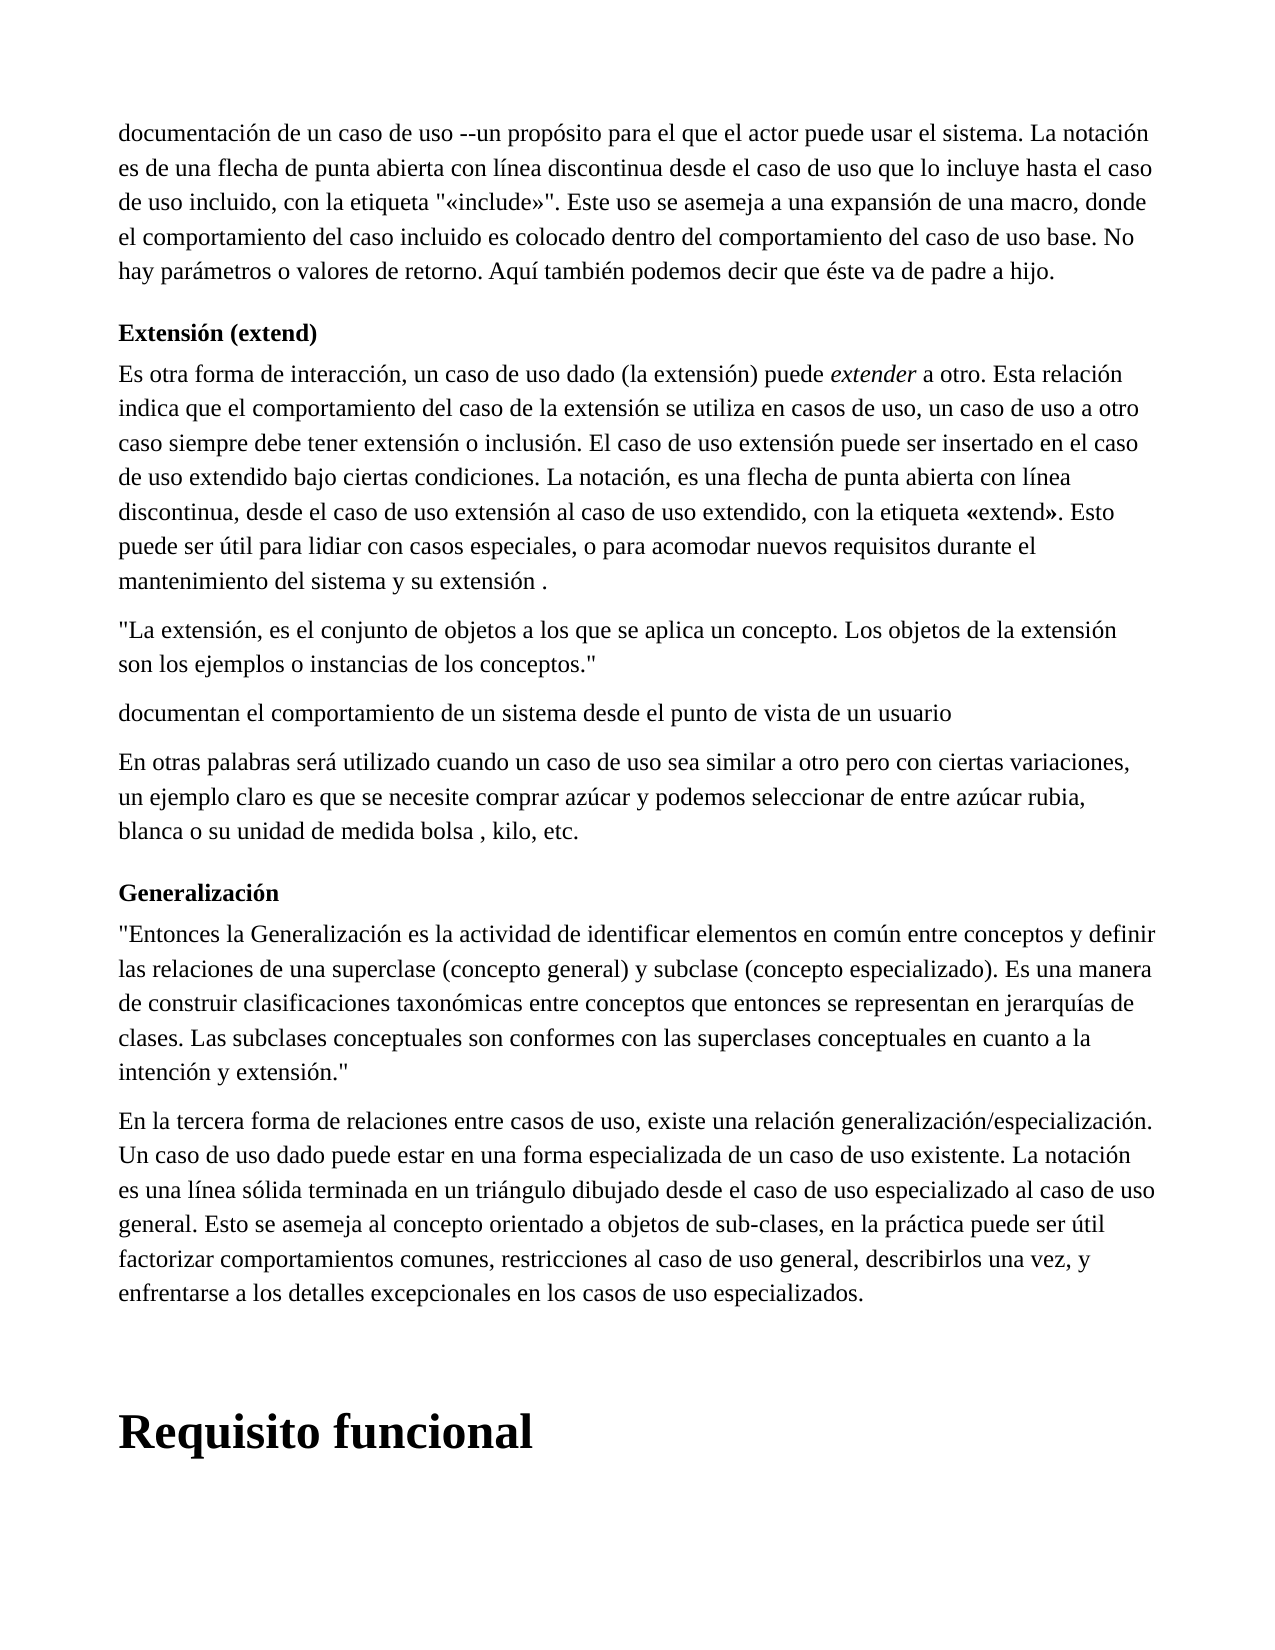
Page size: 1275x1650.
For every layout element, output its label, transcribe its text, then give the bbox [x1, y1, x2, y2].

text En la tercera forma de relaciones entre casos de uso, existe una relación generalización/especialización. Un caso de uso dado puede estar en una forma especializada de un caso de uso existente. La notación es una línea sólida terminada en un triángulo dibujado desde el caso de uso especializado al caso de uso general. Esto se asemeja al concepto orientado a objetos de sub-clases, en la práctica puede ser útil factorizar comportamientos comunes, restricciones al caso de uso general, describirlos una vez, y enfrentarse a los detalles excepcionales en los casos de uso especializados. [118, 1106, 1157, 1307]
text documentan el comportamiento de un sistema desde el punto de vista de un usuario [118, 698, 1157, 727]
text "Entonces la Generalización es la actividad de identificar elementos en común entre conceptos y definir las relaciones de una superclase (concepto general) y subclase (concepto especializado). Es una manera de construir clasificaciones taxonómicas entre conceptos que entonces se representan en jerarquías de clases. Las subclases conceptuales son conformes con las superclases conceptuales en cuanto a la intención y extensión." [118, 919, 1157, 1086]
text Es otra forma de interacción, un caso de uso dado (la extensión) puede extender a otro. Esta relación indica que el comportamiento del caso de la extensión se utiliza en casos de uso, un caso de uso a otro caso siempre debe tener extensión o inclusión. El caso de uso extensión puede ser insertado en el caso de uso extendido bajo ciertas condiciones. La notación, es una flecha de punta abierta con línea discontinua, desde el caso de uso extensión al caso de uso extendido, con la etiqueta «extend». Esto puede ser útil para lidiar con casos especiales, o para acomodar nuevos requisitos durante el mantenimiento del sistema y su extensión . [118, 359, 1157, 594]
subtitle Extensión (extend) [118, 318, 1157, 346]
subtitle Requisito funcional [118, 1402, 1157, 1459]
subtitle Generalización [118, 878, 1157, 907]
text documentación de un caso de uso --un propósito para el que el actor puede usar el sistema. La notación es de una flecha de punta abierta con línea discontinua desde el caso de uso que lo incluye hasta el caso de uso incluido, con la etiqueta "«include»". Este uso se asemeja a una expansión de una macro, donde el comportamiento del caso incluido es colocado dentro del comportamiento del caso de uso base. No hay parámetros o valores de retorno. Aquí también podemos decir que éste va de padre a hijo. [118, 118, 1157, 285]
text "La extensión, es el conjunto de objetos a los que se aplica un concepto. Los objetos de la extensión son los ejemplos o instancias de los conceptos." [118, 615, 1157, 678]
text En otras palabras será utilizado cuando un caso de uso sea similar a otro pero con ciertas variaciones, un ejemplo claro es que se necesite comprar azúcar y podemos seleccionar de entre azúcar rubia, blanca o su unidad de medida bolsa , kilo, etc. [118, 747, 1157, 845]
